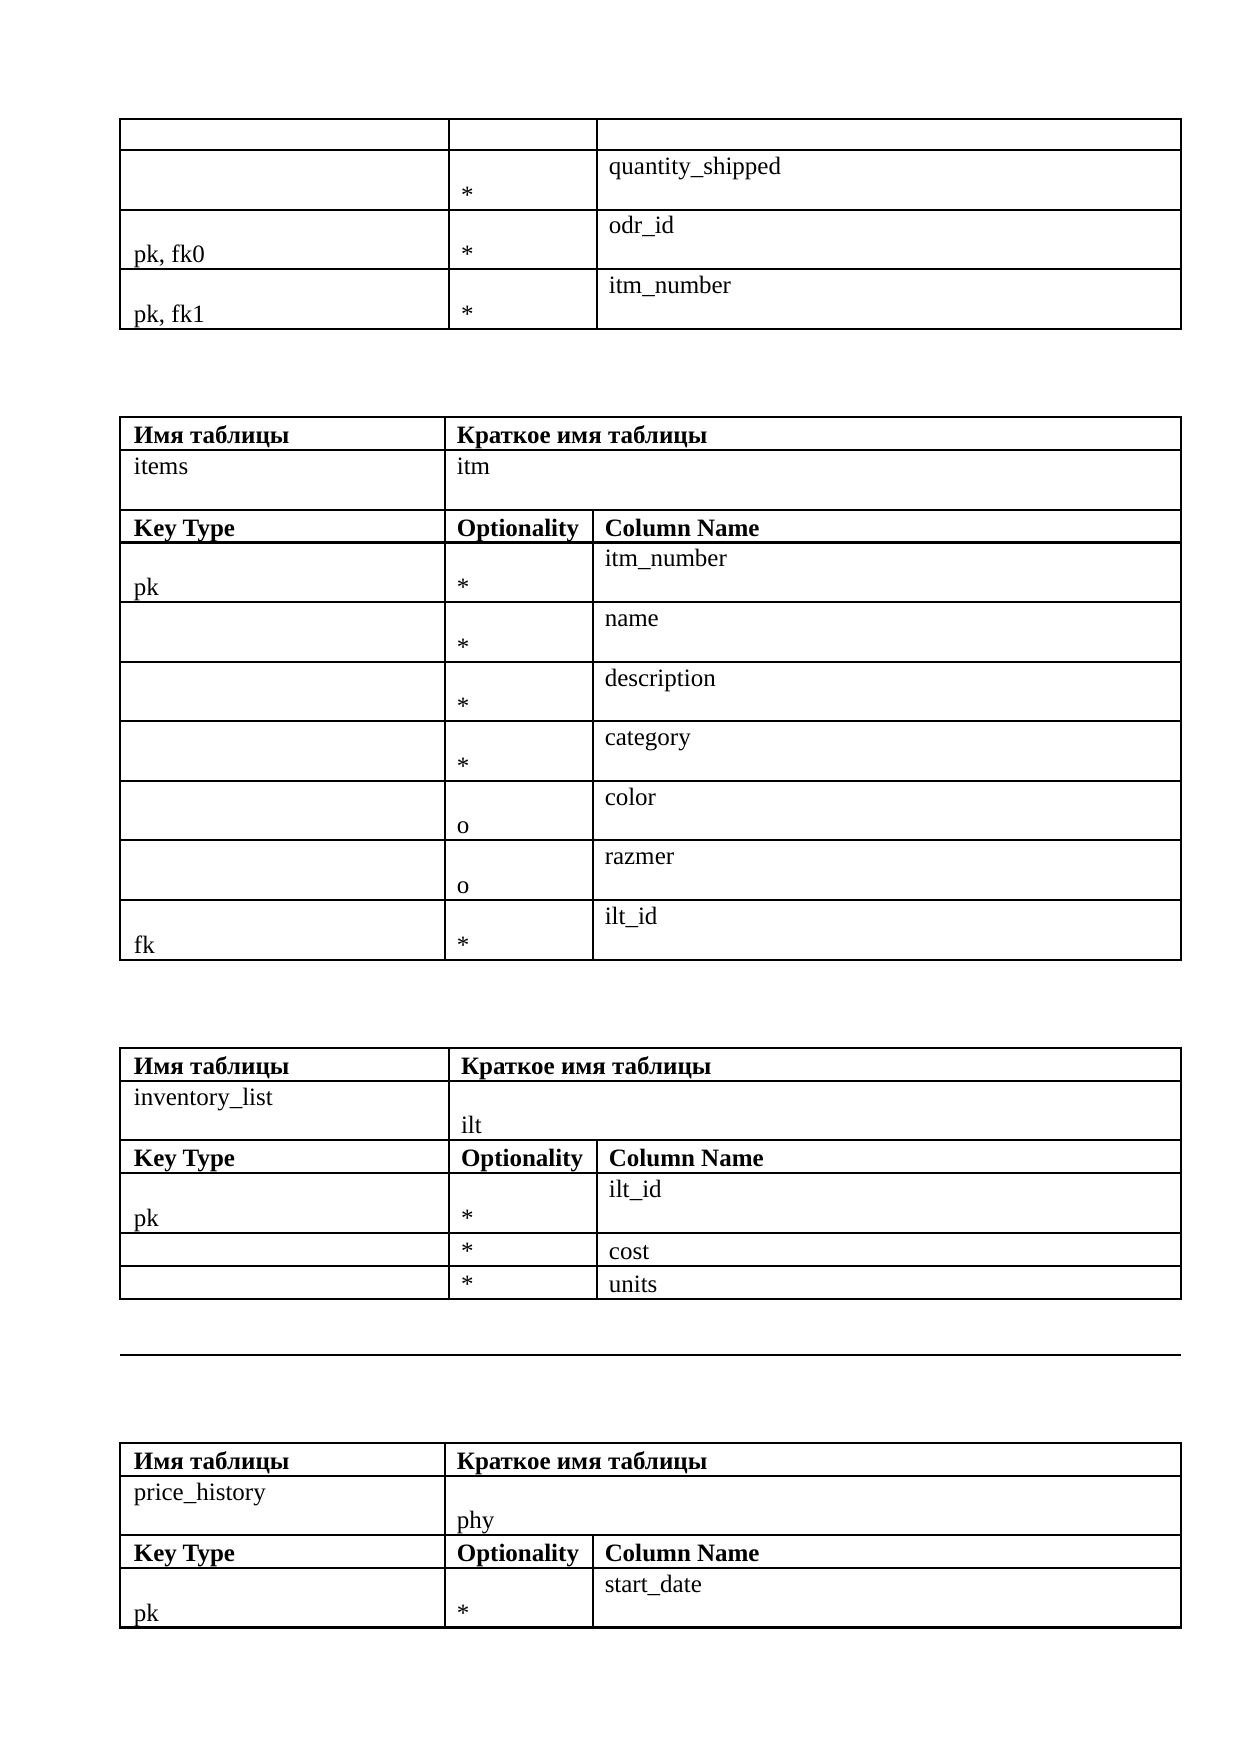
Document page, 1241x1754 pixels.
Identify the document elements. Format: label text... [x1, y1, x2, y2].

table_cell cost [598, 1234, 1180, 1264]
table_header Имя таблицы [121, 1444, 444, 1474]
table_cell pk [121, 544, 444, 601]
table_cell items [121, 451, 444, 508]
table_cell * [450, 1267, 593, 1297]
table_cell * [449, 663, 592, 720]
table_cell [450, 120, 593, 149]
table_cell Key Type [121, 511, 444, 541]
table_cell color [597, 782, 1180, 839]
table_cell [597, 1477, 1180, 1534]
table_cell name [597, 603, 1180, 661]
table_cell * [449, 901, 592, 958]
table_cell [121, 663, 444, 720]
table_header Краткое имя таблицы [450, 1049, 1180, 1079]
table_cell itm_number [598, 270, 1180, 328]
table_cell Optionality [449, 1536, 592, 1567]
table_cell [121, 782, 444, 839]
table_cell razmer [597, 841, 1180, 899]
table_cell * [449, 722, 592, 780]
table_cell [121, 1267, 445, 1297]
table_cell * [449, 603, 592, 661]
table_cell [121, 603, 444, 661]
table_cell fk [121, 901, 444, 958]
table_cell o [449, 782, 592, 839]
table_cell pk, fk0 [121, 211, 448, 268]
table_cell pk, fk1 [121, 270, 448, 328]
table_cell [597, 1082, 1180, 1139]
table_header Имя таблицы [121, 1049, 448, 1079]
table_cell * [450, 270, 593, 328]
table_cell start_date [597, 1569, 1180, 1626]
table_cell Key Type [121, 1141, 448, 1172]
table_cell ilt_id [598, 1174, 1180, 1232]
table_cell itm [449, 451, 597, 508]
table_cell odr_id [598, 211, 1180, 268]
table_cell description [597, 663, 1180, 720]
table_cell ilt_id [597, 901, 1180, 958]
table_cell quantity_shipped [598, 151, 1180, 208]
table_header Имя таблицы [121, 418, 444, 449]
table_cell [121, 151, 445, 208]
table_cell Optionality [449, 511, 592, 541]
table_cell o [449, 841, 592, 899]
table_cell Column Name [597, 1536, 1180, 1567]
table_cell [120, 1300, 449, 1353]
table_cell [598, 120, 1180, 149]
table_cell ilt [450, 1082, 597, 1139]
table_cell phy [449, 1477, 597, 1534]
table_cell Column Name [598, 1141, 1180, 1172]
table_cell units [598, 1267, 1180, 1297]
table_cell [121, 722, 444, 780]
table_cell [597, 451, 1180, 508]
table_cell category [597, 722, 1180, 780]
table_cell * [449, 544, 592, 601]
table_cell pk [121, 1174, 448, 1232]
table_cell [121, 1234, 445, 1264]
table_cell * [450, 1174, 593, 1232]
table_cell * [449, 1569, 592, 1626]
table_header Краткое имя таблицы [449, 1444, 1180, 1474]
table_cell * [450, 151, 593, 208]
table_cell pk [121, 1569, 444, 1626]
table_cell price_history [121, 1477, 444, 1534]
table_cell itm_number [597, 544, 1180, 601]
table_cell * [450, 211, 593, 268]
table_cell Column Name [597, 511, 1180, 541]
table_cell [121, 120, 445, 149]
table_cell [121, 841, 444, 899]
table_cell [449, 1300, 1181, 1353]
table_cell * [450, 1234, 593, 1264]
table_header Краткое имя таблицы [449, 418, 1180, 449]
table_cell Key Type [121, 1536, 444, 1567]
table_cell inventory_list [121, 1082, 448, 1139]
table_cell Optionality [450, 1141, 596, 1172]
